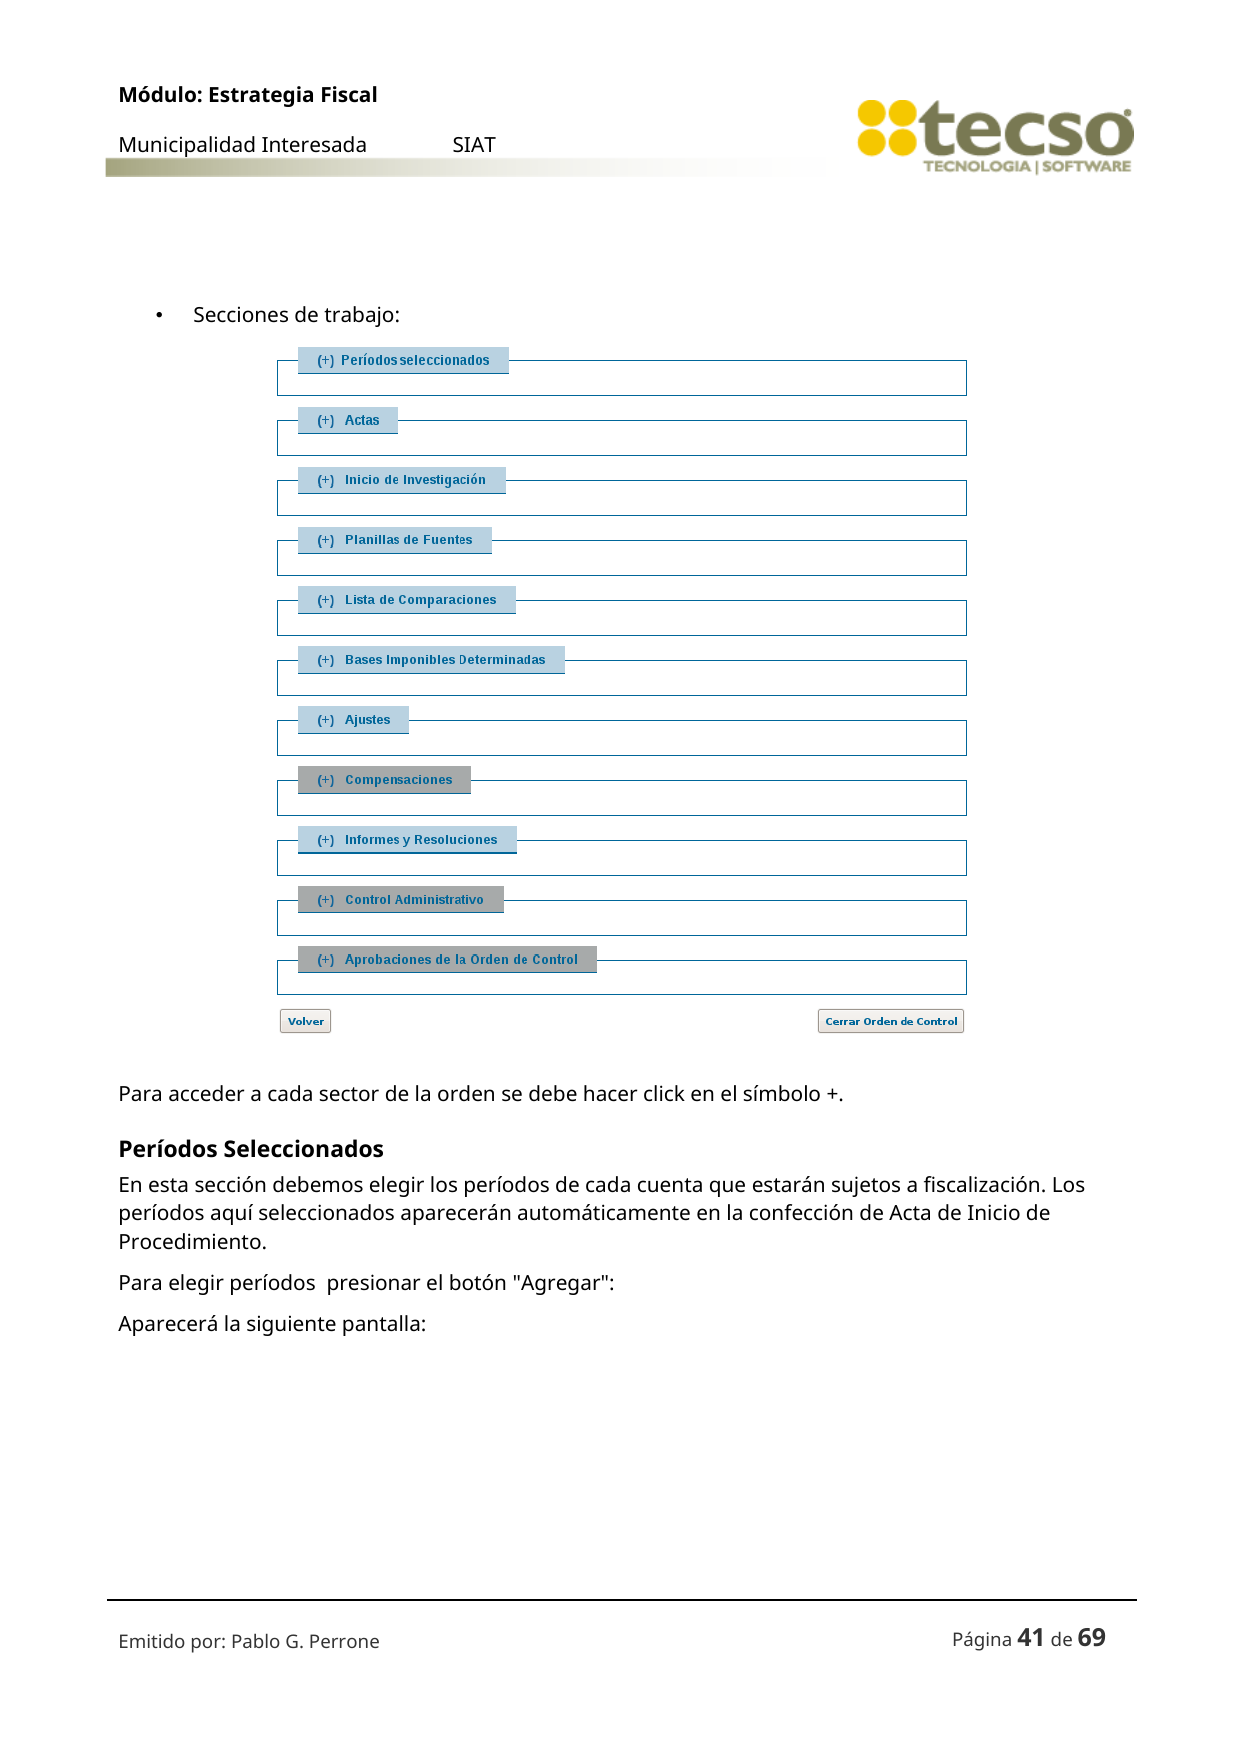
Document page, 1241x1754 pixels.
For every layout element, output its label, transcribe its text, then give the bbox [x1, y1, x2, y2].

picture [105, 100, 1134, 177]
subtitle Períodos Seleccionados [118, 1132, 1122, 1164]
text En esta sección debemos elegir los períodos de cada cuenta que estarán sujetos a fiscalización. Los períodos aquí seleccionados aparecerán automáticamente en la confección de Acta de Inicio de Procedimiento. [118, 1170, 1122, 1255]
list Secciones de trabajo: [156, 300, 1122, 328]
text Para acceder a cada sector de la orden se debe hacer click en el símbolo +. [118, 1079, 1122, 1107]
text Aparecerá la siguiente pantalla: [118, 1309, 1122, 1337]
text Para elegir períodos presionar el botón "Agregar": [118, 1268, 1122, 1296]
picture [271, 342, 970, 1037]
